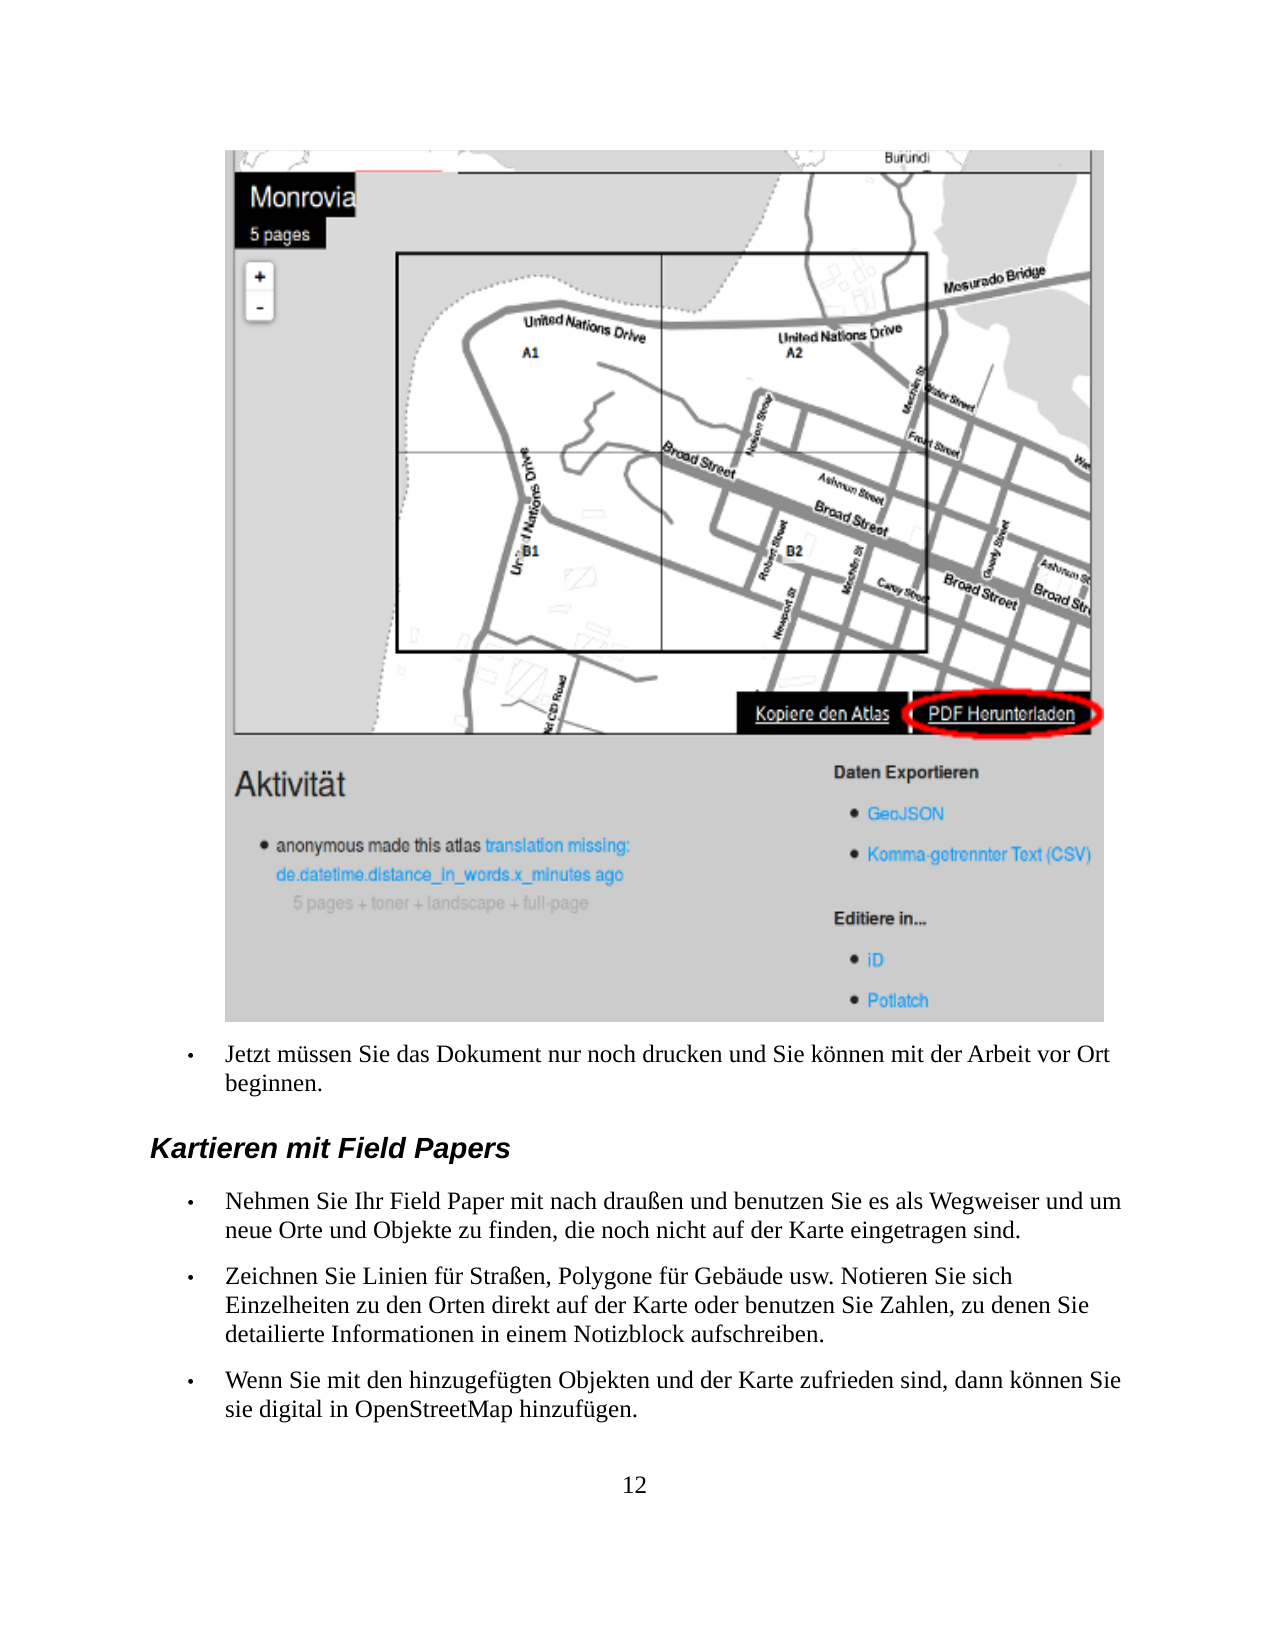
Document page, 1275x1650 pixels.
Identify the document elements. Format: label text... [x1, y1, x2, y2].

subtitle Kartieren mit Field Papers [150, 1131, 1125, 1164]
list Jetzt müssen Sie das Dokument nur noch drucken und Sie können mit der Arbeit vor Ort beginnen. [187, 1039, 1125, 1097]
list Zeichnen Sie Linien für Straßen, Polygone für Gebäude usw. Notieren Sie sich Einzelheiten zu den Orten direkt auf der Karte oder benutzen Sie Zahlen, zu denen Sie detailierte Informationen in einem Notizblock aufschreiben. [187, 1261, 1125, 1348]
picture [225, 150, 1104, 1022]
list Wenn Sie mit den hinzugefügten Objekten und der Karte zufrieden sind, dann können Sie sie digital in OpenStreetMap hinzufügen. [187, 1366, 1125, 1423]
list Nehmen Sie Ihr Field Paper mit nach draußen und benutzen Sie es als Wegweiser und um neue Orte und Objekte zu finden, die noch nicht auf der Karte eingetragen sind. [187, 1186, 1125, 1243]
